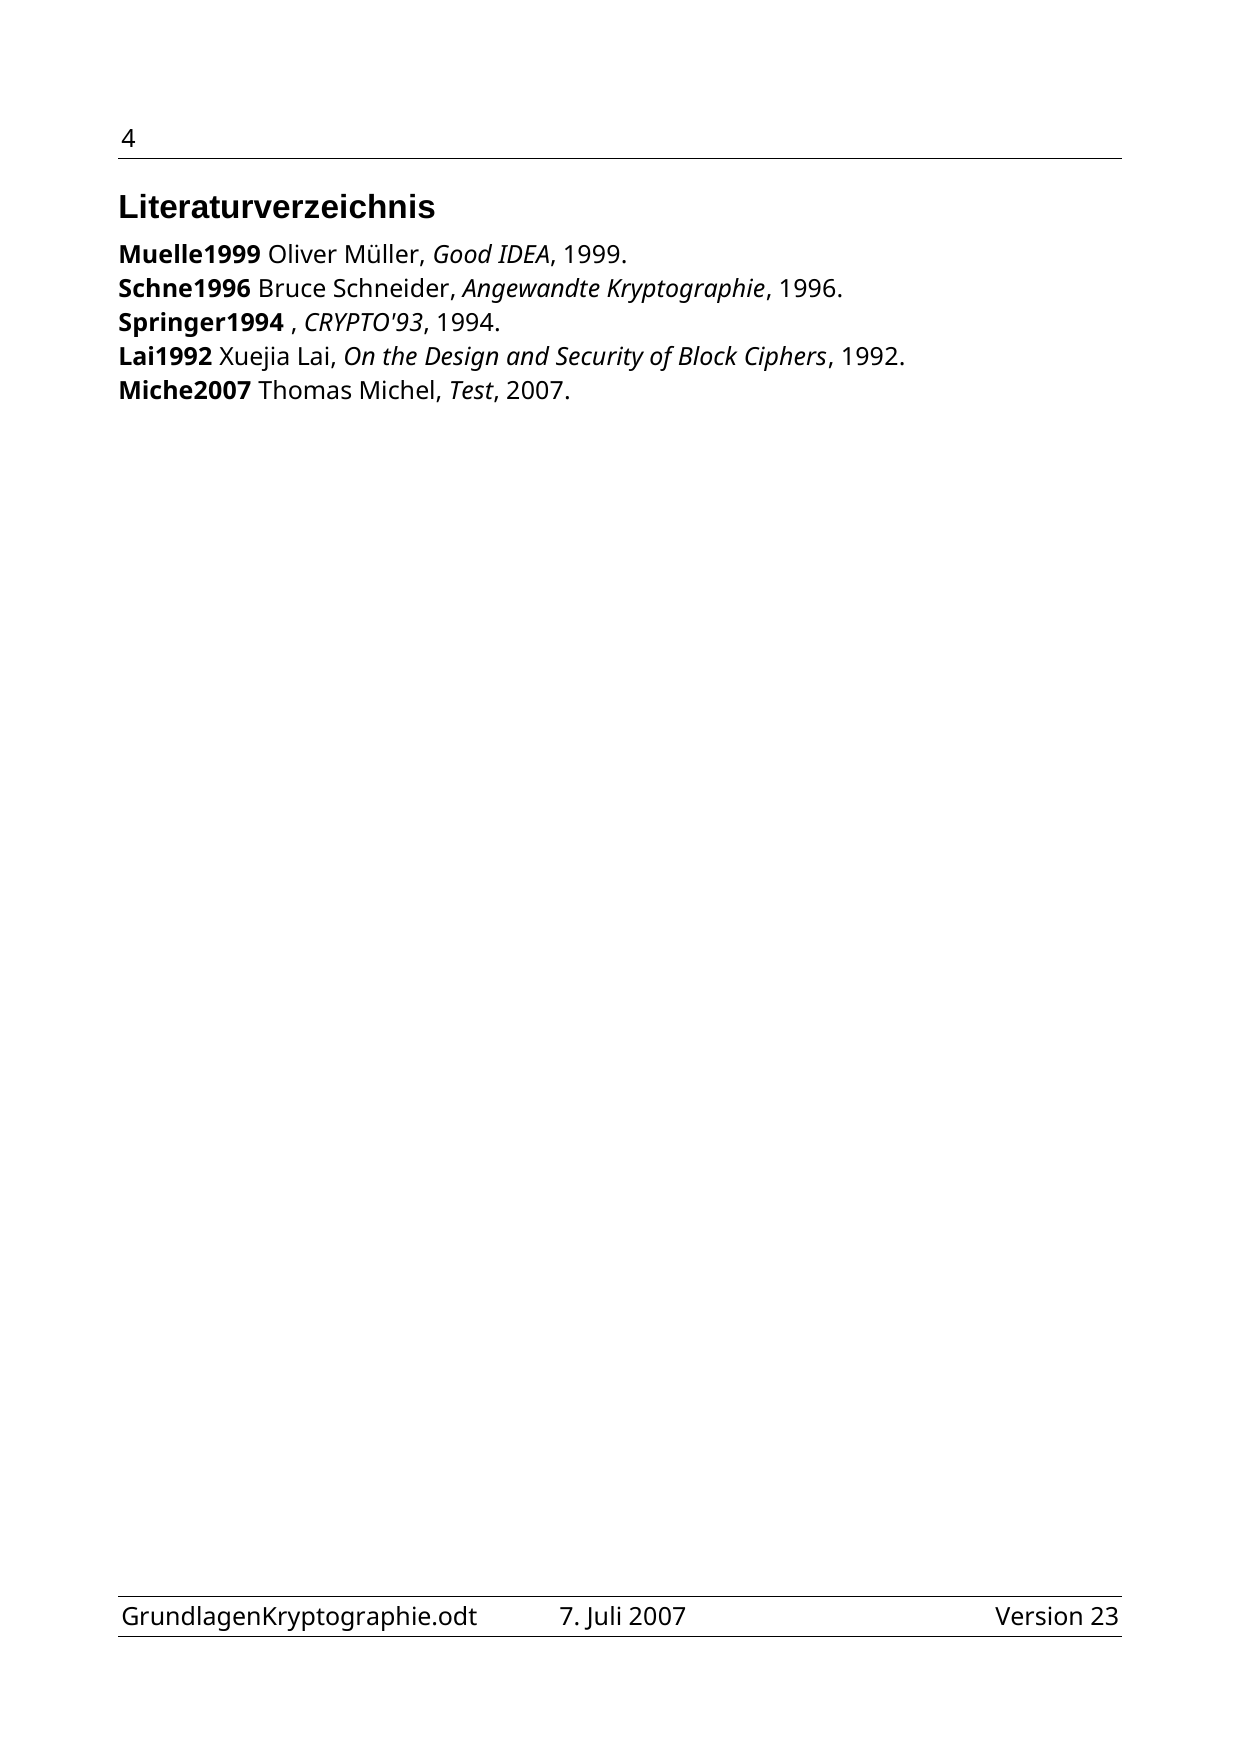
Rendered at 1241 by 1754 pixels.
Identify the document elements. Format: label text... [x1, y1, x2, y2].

text Muelle1999 Oliver Müller, Good IDEA, 1999. [118, 237, 1122, 271]
subtitle Literaturverzeichnis [118, 187, 1122, 225]
text Miche2007 Thomas Michel, Test, 2007. [118, 373, 1122, 407]
text Springer1994 , CRYPTO'93, 1994. [118, 305, 1122, 339]
text Schne1996 Bruce Schneider, Angewandte Kryptographie, 1996. [118, 271, 1122, 305]
text Lai1992 Xuejia Lai, On the Design and Security of Block Ciphers, 1992. [118, 339, 1122, 373]
